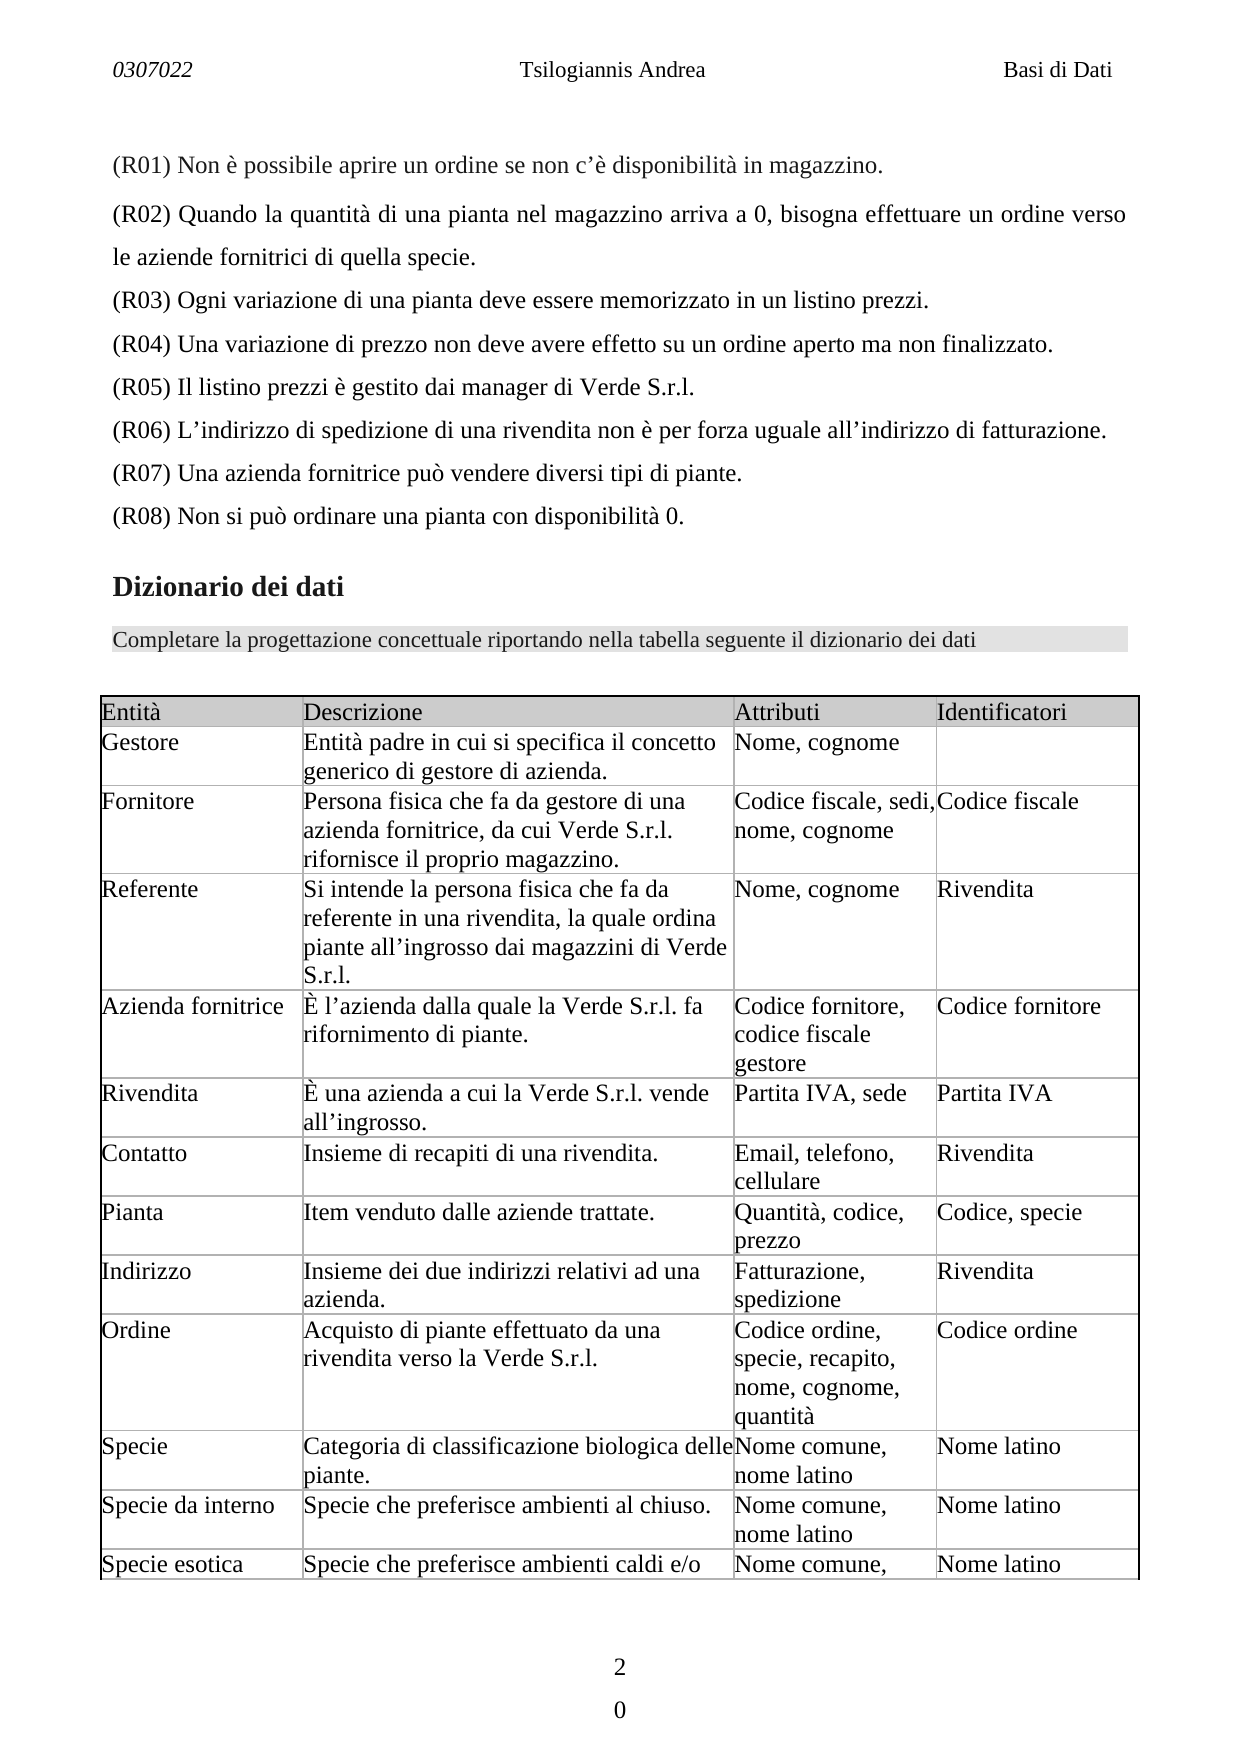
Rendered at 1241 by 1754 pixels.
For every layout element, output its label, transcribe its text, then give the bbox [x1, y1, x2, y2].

table_cell Contatto [102, 1138, 302, 1195]
table_cell Specie esotica [102, 1550, 302, 1578]
table_header Entità [102, 697, 302, 726]
table_cell Codice, specie [937, 1197, 1138, 1254]
table_cell Acquisto di piante effettuato da una rivendita verso la Verde S.r.l. [304, 1315, 733, 1430]
table_header Attributi [735, 697, 936, 726]
table_cell È una azienda a cui la Verde S.r.l. vende all’ingrosso. [304, 1079, 733, 1136]
table_cell Nome, cognome [735, 727, 936, 785]
table_cell Codice fornitore [937, 991, 1138, 1077]
table_cell Codice ordine [937, 1315, 1138, 1430]
table_cell Nome latino [937, 1550, 1138, 1578]
table_header Identificatori [937, 697, 1138, 726]
table_cell Fornitore [102, 786, 302, 873]
table_cell Specie che preferisce ambienti caldi e/o [304, 1550, 733, 1578]
subtitle (R01) Non è possibile aprire un ordine se non c’è disponibilità in magazzino. [112, 150, 1128, 179]
table_cell Nome latino [937, 1491, 1138, 1548]
table_cell Rivendita [102, 1079, 302, 1136]
table_cell Pianta [102, 1197, 302, 1254]
text (R07) Una azienda fornitrice può vendere diversi tipi di piante. [112, 458, 1128, 487]
table_cell Codice fornitore, codice fiscale gestore [735, 991, 936, 1077]
table_cell Nome comune, [735, 1550, 936, 1578]
table_cell Gestore [102, 727, 302, 785]
text (R06) L’indirizzo di spedizione di una rivendita non è per forza uguale all’indirizzo di fatturazione. [112, 415, 1128, 444]
table_cell Persona fisica che fa da gestore di una azienda fornitrice, da cui Verde S.r.l. rifornisce il proprio magazzino. [304, 786, 733, 873]
table_cell Si intende la persona fisica che fa da referente in una rivendita, la quale ordina piante all’ingrosso dai magazzini di Verde S.r.l. [304, 874, 733, 989]
table_cell Categoria di classificazione biologica delle piante. [304, 1431, 733, 1489]
table_cell Azienda fornitrice [102, 991, 302, 1077]
table_cell Partita IVA, sede [735, 1079, 936, 1136]
text (R02) Quando la quantità di una pianta nel magazzino arriva a 0, bisogna effettuare un ordine verso le aziende fornitrici di quella specie. [112, 199, 1128, 271]
table_cell Specie da interno [102, 1491, 302, 1548]
table_cell Nome, cognome [735, 874, 936, 989]
table_cell Codice fiscale, sedi, nome, cognome [735, 786, 936, 873]
table_cell Specie che preferisce ambienti al chiuso. [304, 1491, 733, 1548]
table_cell Email, telefono, cellulare [735, 1138, 936, 1195]
table_cell Rivendita [937, 1256, 1138, 1313]
table_cell Nome comune, nome latino [735, 1431, 936, 1489]
text (R04) Una variazione di prezzo non deve avere effetto su un ordine aperto ma non finalizzato. [112, 329, 1128, 357]
table_cell Partita IVA [937, 1079, 1138, 1136]
table_cell Codice fiscale [937, 786, 1138, 873]
table_cell Nome latino [937, 1431, 1138, 1489]
table_cell Indirizzo [102, 1256, 302, 1313]
table_cell Specie [102, 1431, 302, 1489]
table_cell Referente [102, 874, 302, 989]
text (R03) Ogni variazione di una pianta deve essere memorizzato in un listino prezzi. [112, 286, 1128, 314]
table_cell Quantità, codice, prezzo [735, 1197, 936, 1254]
table_cell Ordine [102, 1315, 302, 1430]
text Completare la progettazione concettuale riportando nella tabella seguente il dizionario dei dati [112, 626, 1128, 652]
table_cell Codice ordine, specie, recapito, nome, cognome, quantità [735, 1315, 936, 1430]
table_cell Fatturazione, spedizione [735, 1256, 936, 1313]
table_cell Insieme di recapiti di una rivendita. [304, 1138, 733, 1195]
table_cell [937, 727, 1138, 785]
table_cell Rivendita [937, 1138, 1138, 1195]
table_cell È l’azienda dalla quale la Verde S.r.l. fa rifornimento di piante. [304, 991, 733, 1077]
table_cell Item venduto dalle aziende trattate. [304, 1197, 733, 1254]
text (R08) Non si può ordinare una pianta con disponibilità 0. [112, 501, 1128, 530]
table_header Descrizione [304, 697, 733, 726]
table_cell Nome comune, nome latino [735, 1491, 936, 1548]
subtitle Dizionario dei dati [112, 569, 1128, 603]
table_cell Insieme dei due indirizzi relativi ad una azienda. [304, 1256, 733, 1313]
table_cell Entità padre in cui si specifica il concetto generico di gestore di azienda. [304, 727, 733, 785]
text (R05) Il listino prezzi è gestito dai manager di Verde S.r.l. [112, 372, 1128, 401]
table_cell Rivendita [937, 874, 1138, 989]
